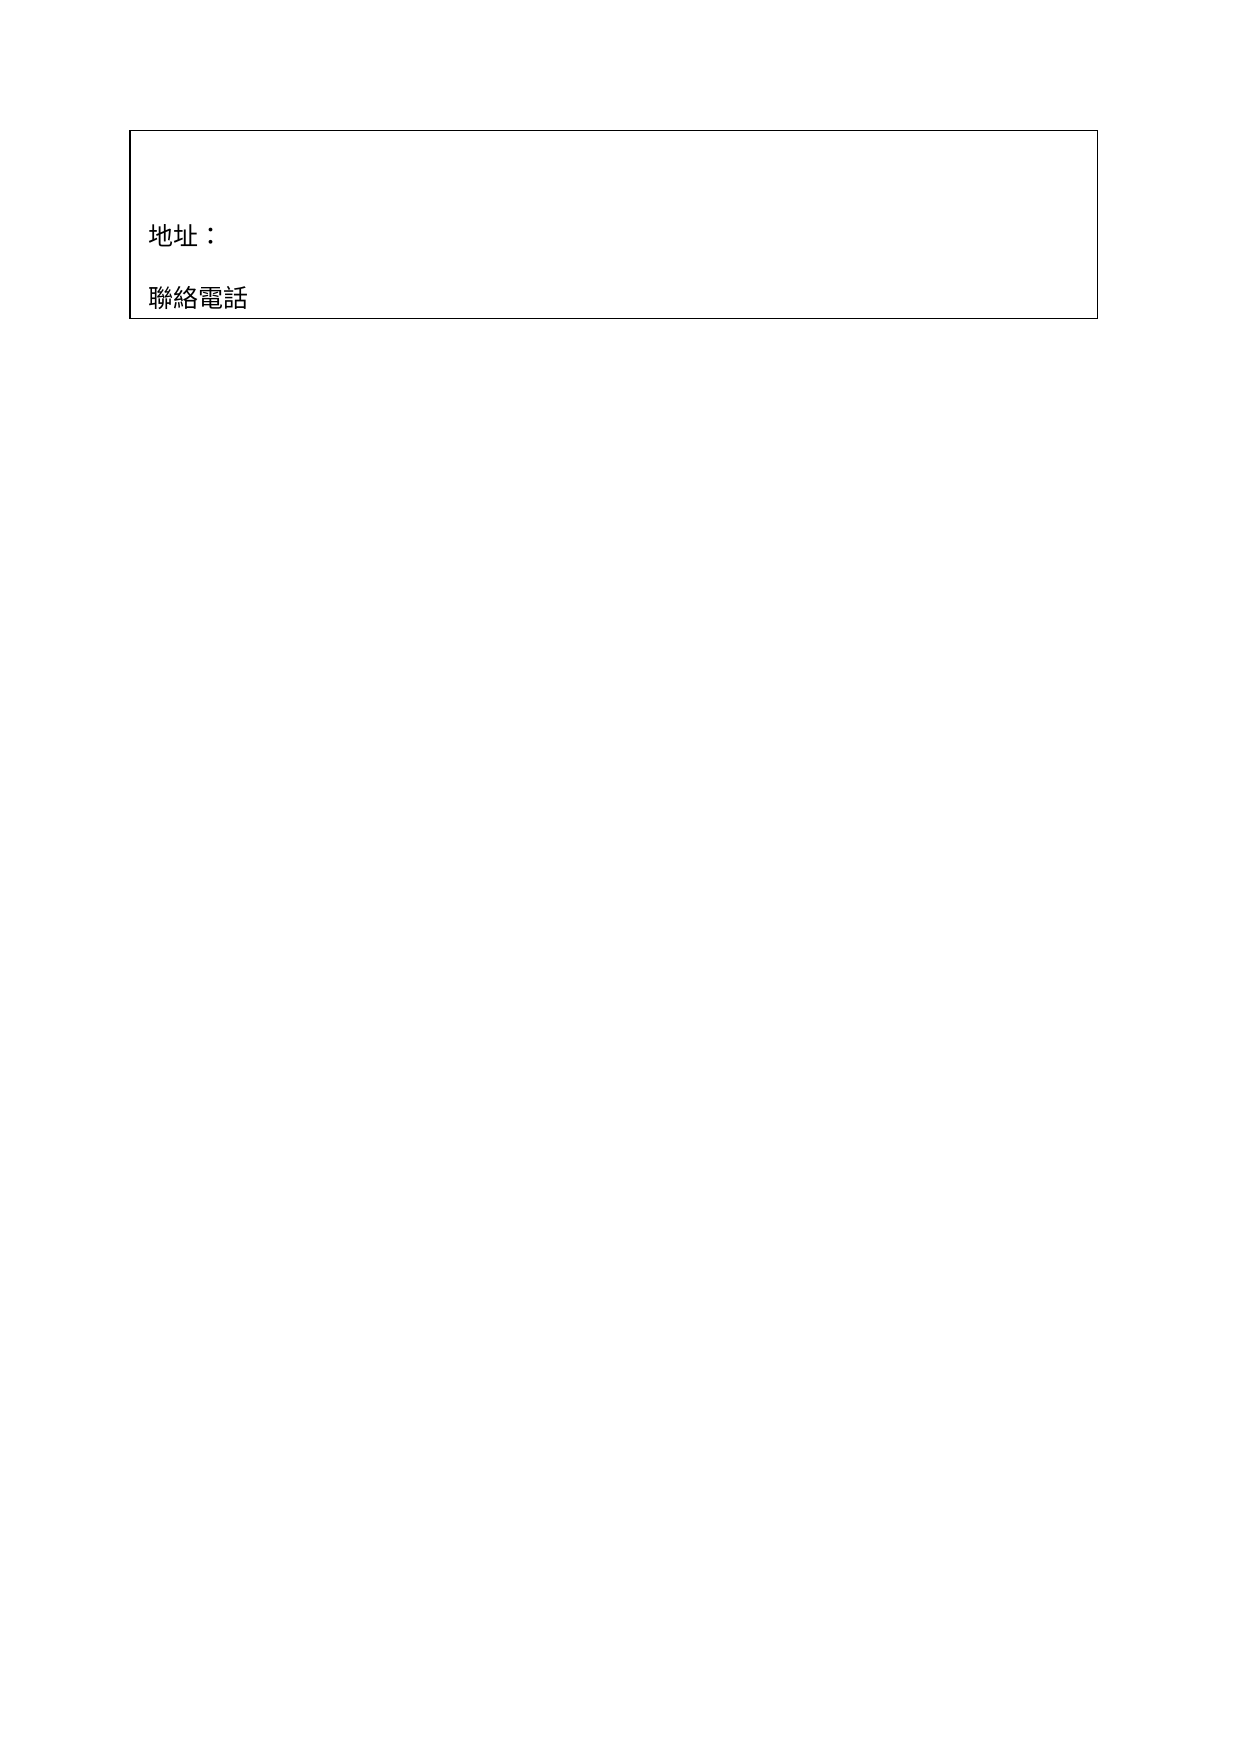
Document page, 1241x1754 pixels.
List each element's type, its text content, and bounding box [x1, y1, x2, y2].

table_cell 地址： 聯絡電話 [131, 131, 1097, 317]
